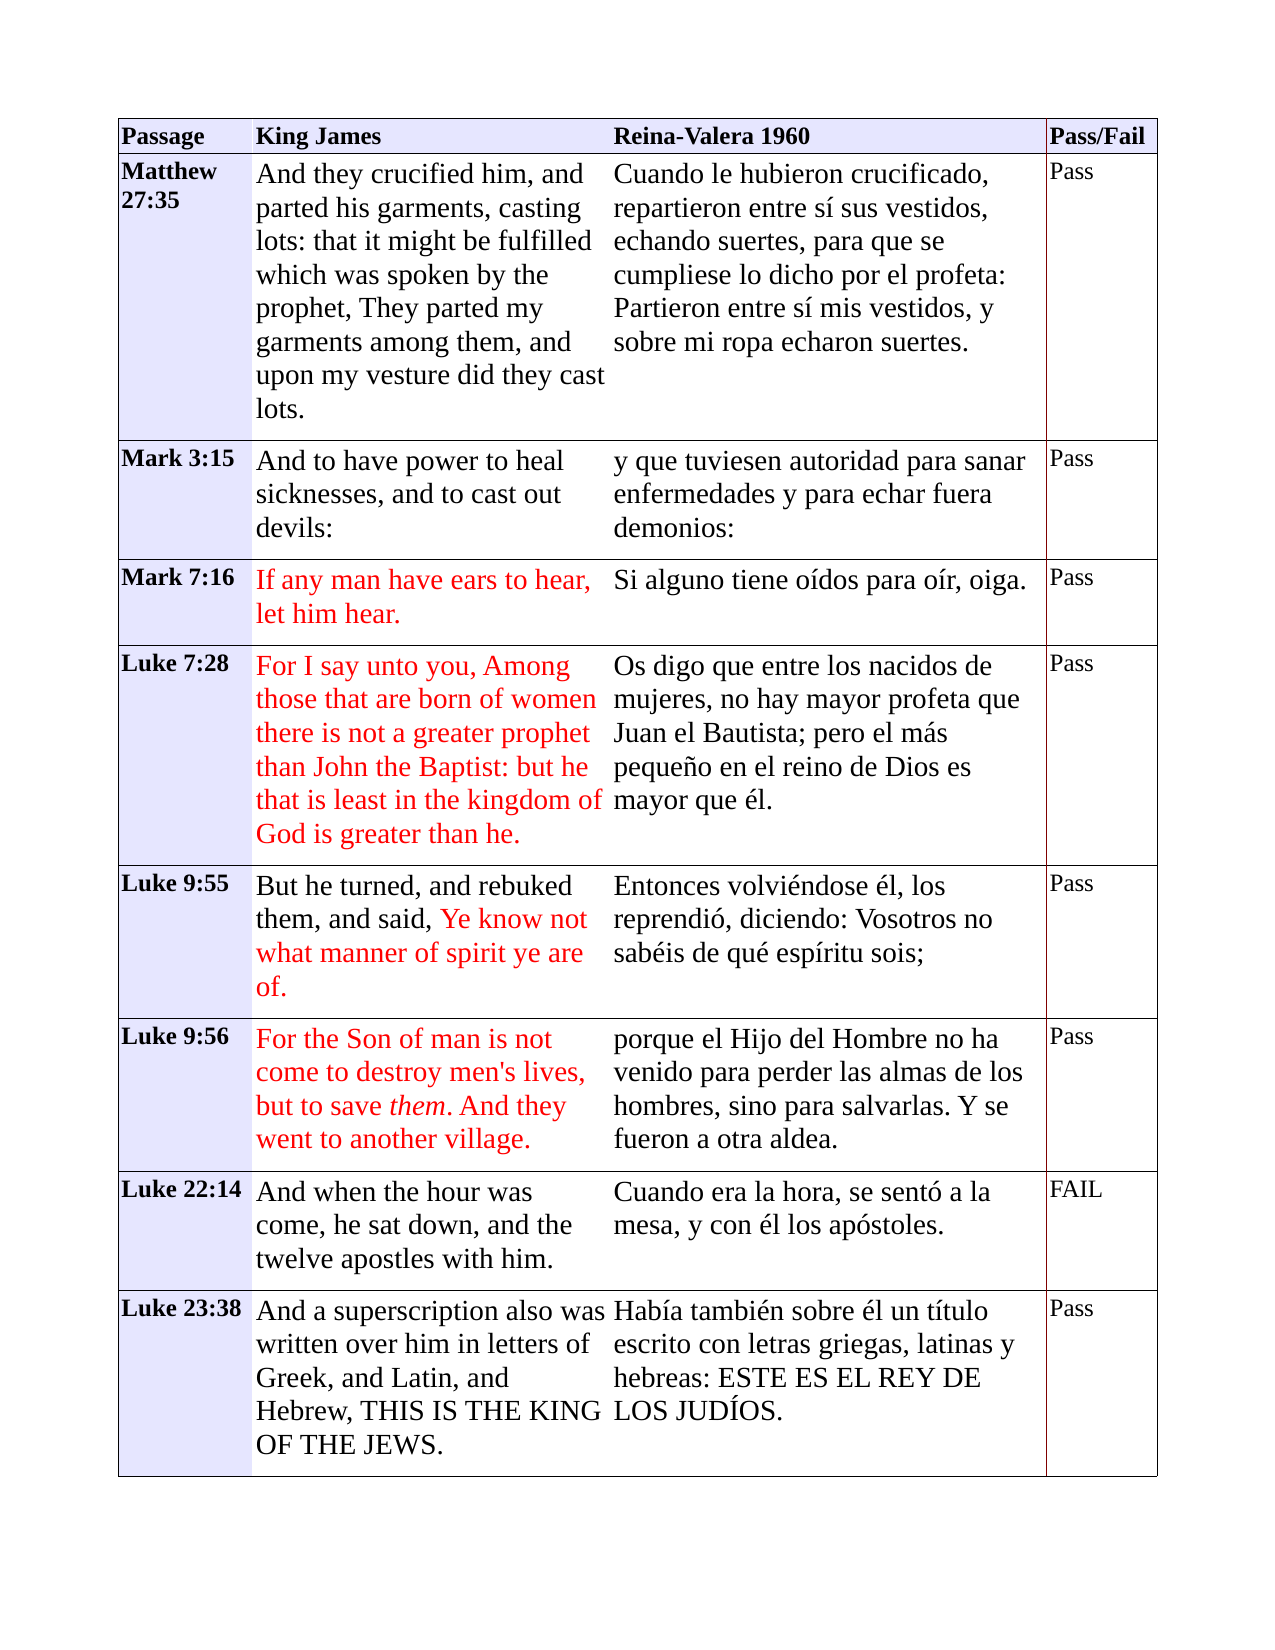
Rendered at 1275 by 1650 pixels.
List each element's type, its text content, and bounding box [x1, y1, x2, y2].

table_cell And when the hour was come, he sat down, and the twelve apostles with him. [253, 1172, 610, 1290]
table_cell Si alguno tiene oídos para oír, oiga. [610, 560, 1046, 645]
table_cell y que tuviesen autoridad para sanar enfermedades y para echar fuera demonios: [610, 441, 1046, 559]
table_cell Cuando era la hora, se sentó a la mesa, y con él los apóstoles. [610, 1172, 1046, 1290]
table_cell And they crucified him, and parted his garments, casting lots: that it might be fulfilled which was spoken by the prophet, They parted my garments among them, and upon my vesture did they cast lots. [253, 154, 610, 440]
table_cell Luke 22:14 [119, 1172, 252, 1290]
table_cell For the Son of man is not come to destroy men's lives, but to save them. And they went to another village. [253, 1019, 610, 1171]
table_cell But he turned, and rebuked them, and said, Ye know not what manner of spirit ye are of. [253, 866, 610, 1018]
table_cell Pass [1047, 441, 1157, 559]
table_cell Pass [1047, 866, 1157, 1018]
table_cell Mark 7:16 [119, 560, 252, 645]
table_cell Pass [1047, 560, 1157, 645]
table_cell Pass [1047, 154, 1157, 440]
table_cell Luke 7:28 [119, 646, 252, 865]
table_cell Entonces volviéndose él, los reprendió, diciendo: Vosotros no sabéis de qué espíritu sois; [610, 866, 1046, 1018]
table_header King James [253, 119, 610, 153]
table_cell Matthew 27:35 [119, 154, 252, 440]
table_cell Pass [1047, 1019, 1157, 1171]
table_cell Pass [1047, 646, 1157, 865]
table_cell Luke 9:55 [119, 866, 252, 1018]
table_cell Cuando le hubieron crucificado, repartieron entre sí sus vestidos, echando suertes, para que se cumpliese lo dicho por el profeta: Partieron entre sí mis vestidos, y sobre mi ropa echaron suertes. [610, 154, 1046, 440]
table_cell And a superscription also was written over him in letters of Greek, and Latin, and Hebrew, THIS IS THE KING OF THE JEWS. [253, 1291, 610, 1476]
table_cell For I say unto you, Among those that are born of women there is not a greater prophet than John the Baptist: but he that is least in the kingdom of God is greater than he. [253, 646, 610, 865]
table_header Reina-Valera 1960 [610, 119, 1046, 153]
table_cell Luke 23:38 [119, 1291, 252, 1476]
table_cell Había también sobre él un título escrito con letras griegas, latinas y hebreas: ESTE ES EL REY DE LOS JUDÍOS. [610, 1291, 1046, 1476]
table_cell Luke 9:56 [119, 1019, 252, 1171]
table_cell FAIL [1047, 1172, 1157, 1290]
table_header Pass/Fail [1047, 119, 1157, 153]
table_cell Mark 3:15 [119, 441, 252, 559]
table_cell porque el Hijo del Hombre no ha venido para perder las almas de los hombres, sino para salvarlas. Y se fueron a otra aldea. [610, 1019, 1046, 1171]
table_cell If any man have ears to hear, let him hear. [253, 560, 610, 645]
table_header Passage [119, 119, 252, 153]
table_cell Pass [1047, 1291, 1157, 1476]
table_cell And to have power to heal sicknesses, and to cast out devils: [253, 441, 610, 559]
table_cell Os digo que entre los nacidos de mujeres, no hay mayor profeta que Juan el Bautista; pero el más pequeño en el reino de Dios es mayor que él. [610, 646, 1046, 865]
